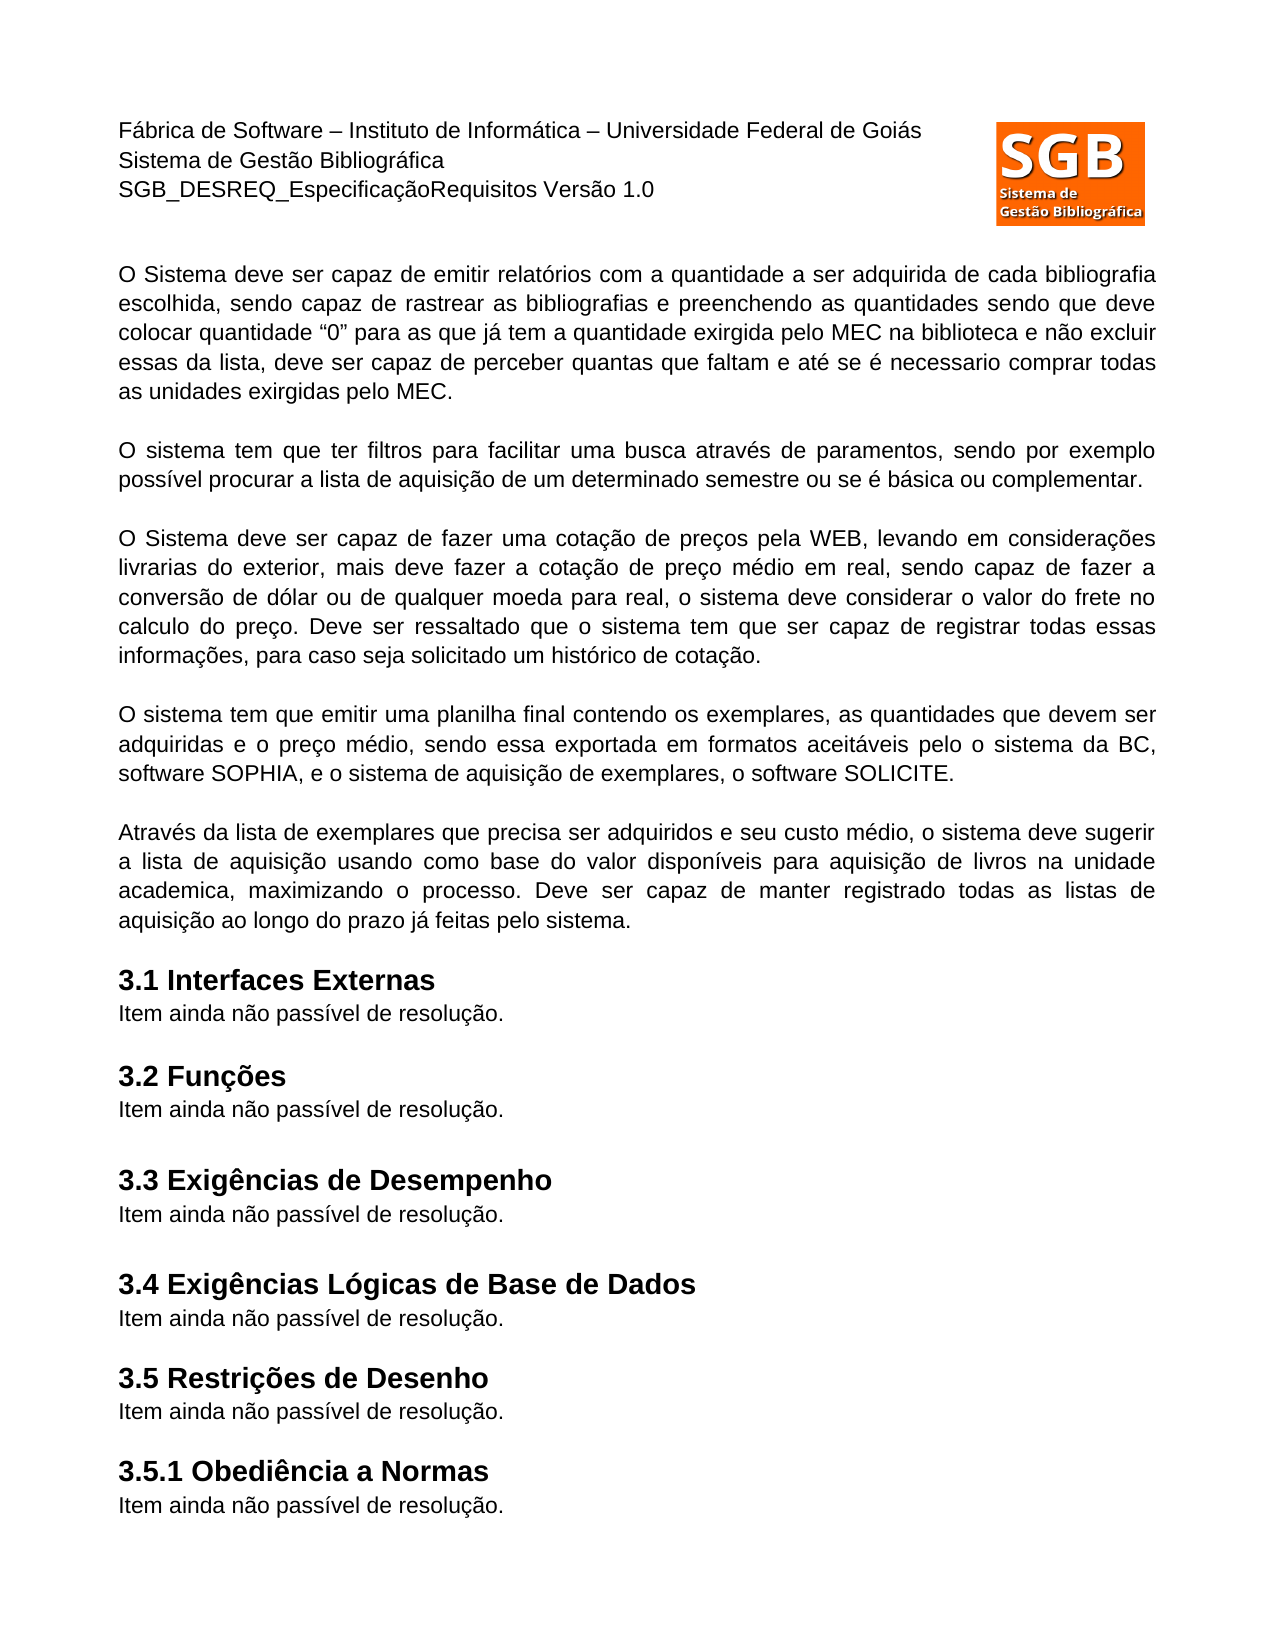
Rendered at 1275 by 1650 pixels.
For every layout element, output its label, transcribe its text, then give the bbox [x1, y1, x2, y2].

subtitle 3.4 Exigências Lógicas de Base de Dados [118, 1268, 1157, 1301]
subtitle 3.5.1 Obediência a Normas [118, 1455, 1157, 1488]
text Item ainda não passível de resolução. [118, 1492, 1157, 1518]
subtitle 3.2 Funções [118, 1060, 1157, 1092]
text Através da lista de exemplares que precisa ser adquiridos e seu custo médio, o sistema deve sugerir a lista de aquisição usando como base do valor disponíveis para aquisição de livros na unidade academica, maximizando o processo. Deve ser capaz de manter registrado todas as listas de aquisição ao longo do prazo já feitas pelo sistema. [118, 819, 1157, 933]
text O sistema tem que emitir uma planilha final contendo os exemplares, as quantidades que devem ser adquiridas e o preço médio, sendo essa exportada em formatos aceitáveis pelo o sistema da BC, software SOPHIA, e o sistema de aquisição de exemplares, o software SOLICITE. [118, 702, 1157, 786]
text Item ainda não passível de resolução. [118, 1201, 1157, 1227]
picture [996, 122, 1145, 226]
text O Sistema deve ser capaz de emitir relatórios com a quantidade a ser adquirida de cada bibliografia escolhida, sendo capaz de rastrear as bibliografias e preenchendo as quantidades sendo que deve colocar quantidade “0” para as que já tem a quantidade exirgida pelo MEC na biblioteca e não excluir essas da lista, deve ser capaz de perceber quantas que faltam e até se é necessario comprar todas as unidades exirgidas pelo MEC. [118, 261, 1157, 404]
text O Sistema deve ser capaz de fazer uma cotação de preços pela WEB, levando em considerações livrarias do exterior, mais deve fazer a cotação de preço médio em real, sendo capaz de fazer a conversão de dólar ou de qualquer moeda para real, o sistema deve considerar o valor do frete no calculo do preço. Deve ser ressaltado que o sistema tem que ser capaz de registrar todas essas informações, para caso seja solicitado um histórico de cotação. [118, 526, 1157, 669]
subtitle 3.1 Interfaces Externas [118, 964, 1157, 996]
subtitle 3.3 Exigências de Desempenho [118, 1164, 1157, 1197]
text Item ainda não passível de resolução. [118, 1306, 1157, 1331]
text Item ainda não passível de resolução. [118, 1001, 1157, 1027]
subtitle 3.5 Restrições de Desenho [118, 1362, 1157, 1394]
text Item ainda não passível de resolução. [118, 1097, 1157, 1123]
text O sistema tem que ter filtros para facilitar uma busca através de paramentos, sendo por exemplo possível procurar a lista de aquisição de um determinado semestre ou se é básica ou complementar. [118, 438, 1157, 493]
text Item ainda não passível de resolução. [118, 1399, 1157, 1424]
